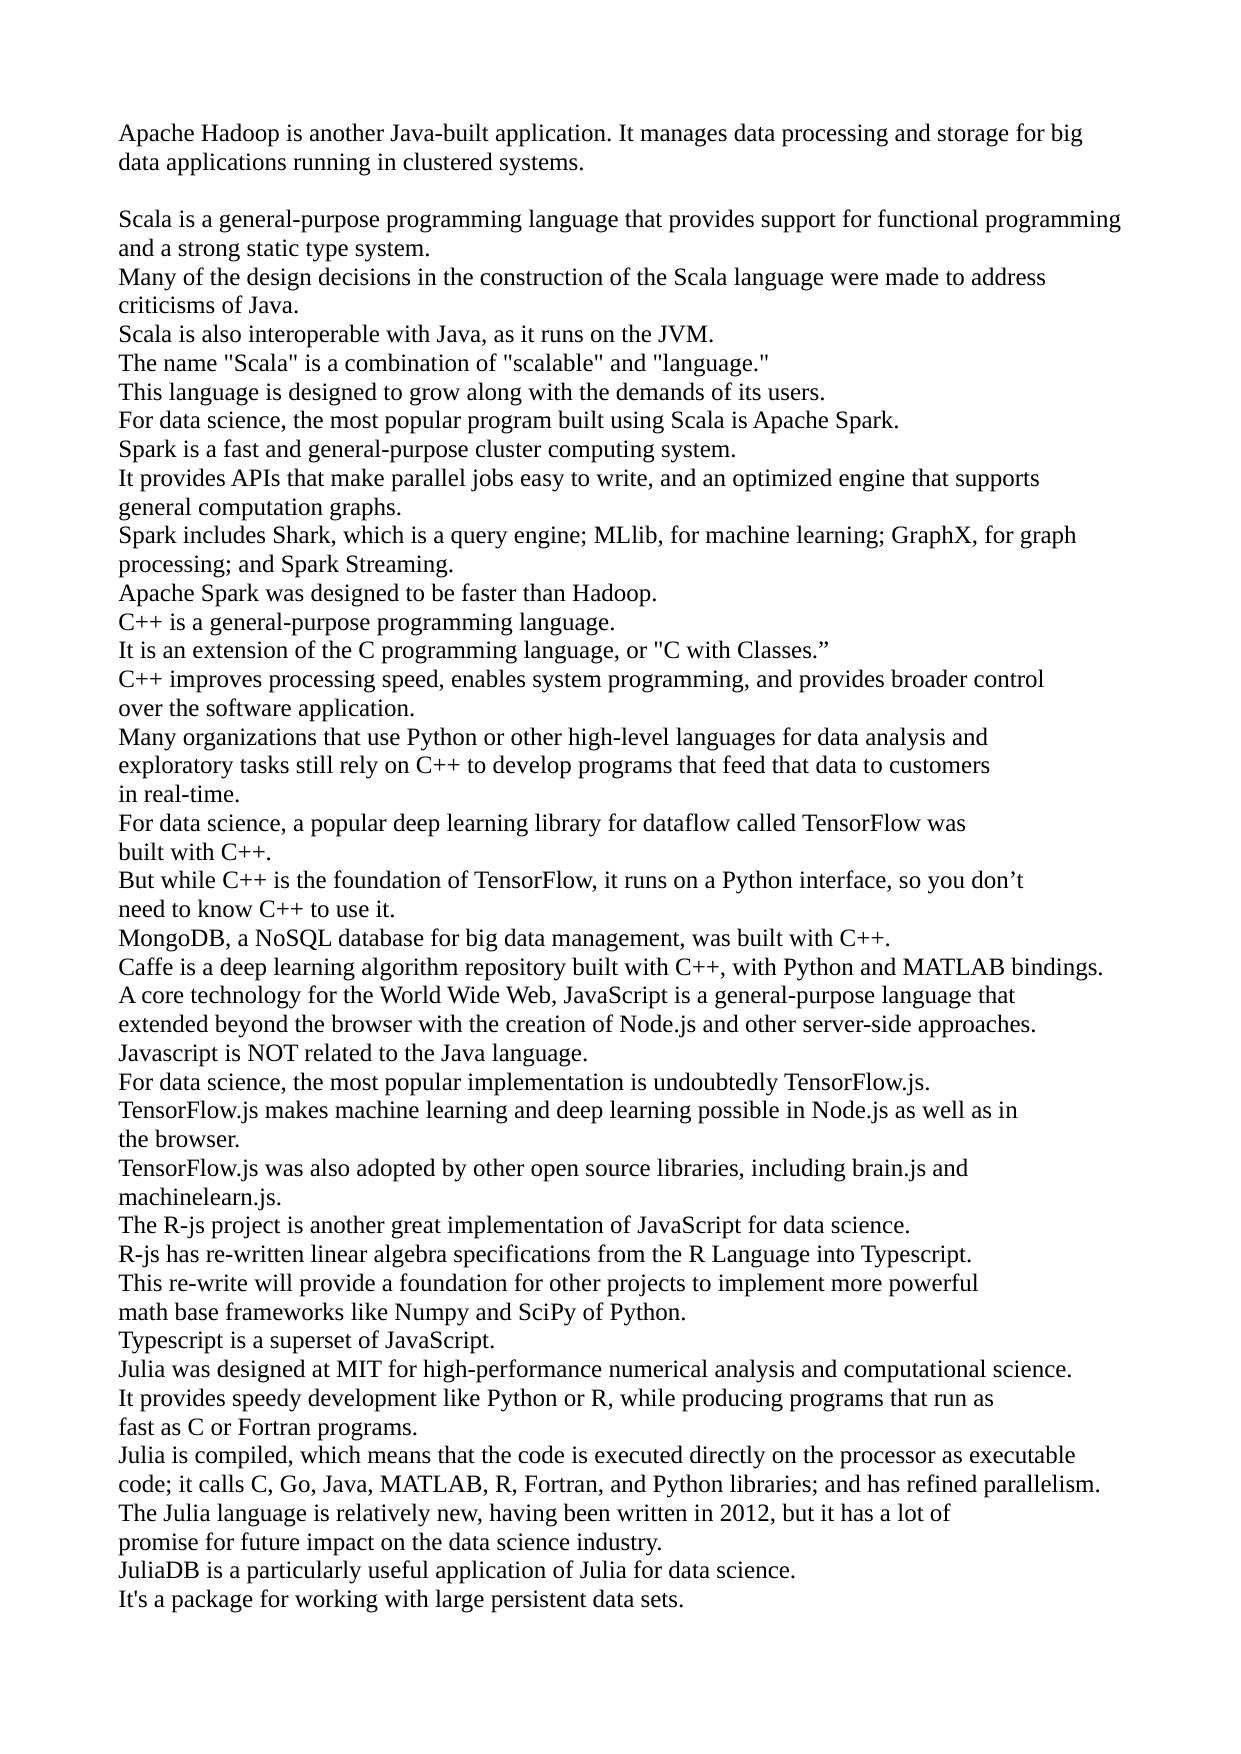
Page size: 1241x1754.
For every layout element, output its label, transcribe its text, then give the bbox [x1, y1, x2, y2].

text the browser. [118, 1124, 1122, 1153]
text It provides APIs that make parallel jobs easy to write, and an optimized engine that supports [118, 463, 1122, 492]
text Julia is compiled, which means that the code is executed directly on the processor as executable [118, 1441, 1122, 1469]
text C++ improves processing speed, enables system programming, and provides broader control [118, 664, 1122, 693]
text A core technology for the World Wide Web, JavaScript is a general-purpose language that [118, 981, 1122, 1009]
text processing; and Spark Streaming. [118, 549, 1122, 578]
text Many organizations that use Python or other high-level languages for data analysis and [118, 722, 1122, 751]
text general computation graphs. [118, 492, 1122, 521]
text code; it calls C, Go, Java, MATLAB, R, Fortran, and Python libraries; and has refined parallelism. [118, 1469, 1122, 1498]
text C++ is a general-purpose programming language. [118, 607, 1122, 636]
text Spark is a fast and general-purpose cluster computing system. [118, 434, 1122, 463]
text JuliaDB is a particularly useful application of Julia for data science. [118, 1556, 1122, 1584]
text criticisms of Java. [118, 291, 1122, 319]
text fast as C or Fortran programs. [118, 1412, 1122, 1441]
text This re-write will provide a foundation for other projects to implement more powerful [118, 1268, 1122, 1297]
text need to know C++ to use it. [118, 894, 1122, 923]
text Apache Hadoop is another Java-built application. It manages data processing and storage for big data applications running in clustered systems. [118, 118, 1122, 176]
text This language is designed to grow along with the demands of its users. [118, 377, 1122, 406]
text over the software application. [118, 693, 1122, 722]
text Julia was designed at MIT for high-performance numerical analysis and computational science. [118, 1354, 1122, 1383]
text promise for future impact on the data science industry. [118, 1527, 1122, 1556]
text Caffe is a deep learning algorithm repository built with C++, with Python and MATLAB bindings. [118, 952, 1122, 981]
text Scala is also interoperable with Java, as it runs on the JVM. [118, 319, 1122, 348]
text But while C++ is the foundation of TensorFlow, it runs on a Python interface, so you don’t [118, 866, 1122, 894]
text Scala is a general-purpose programming language that provides support for functional programming and a strong static type system. [118, 204, 1122, 262]
text Spark includes Shark, which is a query engine; MLlib, for machine learning; GraphX, for graph [118, 521, 1122, 549]
text The R-js project is another great implementation of JavaScript for data science. [118, 1211, 1122, 1239]
text built with C++. [118, 837, 1122, 866]
text It's a package for working with large persistent data sets. [118, 1584, 1122, 1613]
text For data science, a popular deep learning library for dataflow called TensorFlow was [118, 808, 1122, 837]
text For data science, the most popular implementation is undoubtedly TensorFlow.js. [118, 1067, 1122, 1096]
text exploratory tasks still rely on C++ to develop programs that feed that data to customers [118, 751, 1122, 779]
text TensorFlow.js was also adopted by other open source libraries, including brain.js and machinelearn.js. [118, 1153, 1122, 1211]
text Typescript is a superset of JavaScript. [118, 1326, 1122, 1354]
text MongoDB, a NoSQL database for big data management, was built with C++. [118, 923, 1122, 952]
text in real-time. [118, 779, 1122, 808]
text The name "Scala" is a combination of "scalable" and "language." [118, 348, 1122, 377]
text The Julia language is relatively new, having been written in 2012, but it has a lot of [118, 1498, 1122, 1527]
text For data science, the most popular program built using Scala is Apache Spark. [118, 406, 1122, 434]
text Many of the design decisions in the construction of the Scala language were made to address [118, 262, 1122, 291]
text TensorFlow.js makes machine learning and deep learning possible in Node.js as well as in [118, 1096, 1122, 1124]
text extended beyond the browser with the creation of Node.js and other server-side approaches. [118, 1009, 1122, 1038]
text It is an extension of the C programming language, or "C with Classes.” [118, 636, 1122, 664]
text Apache Spark was designed to be faster than Hadoop. [118, 578, 1122, 607]
text math base frameworks like Numpy and SciPy of Python. [118, 1297, 1122, 1326]
text It provides speedy development like Python or R, while producing programs that run as [118, 1383, 1122, 1412]
text Javascript is NOT related to the Java language. [118, 1038, 1122, 1067]
text R-js has re-written linear algebra specifications from the R Language into Typescript. [118, 1239, 1122, 1268]
